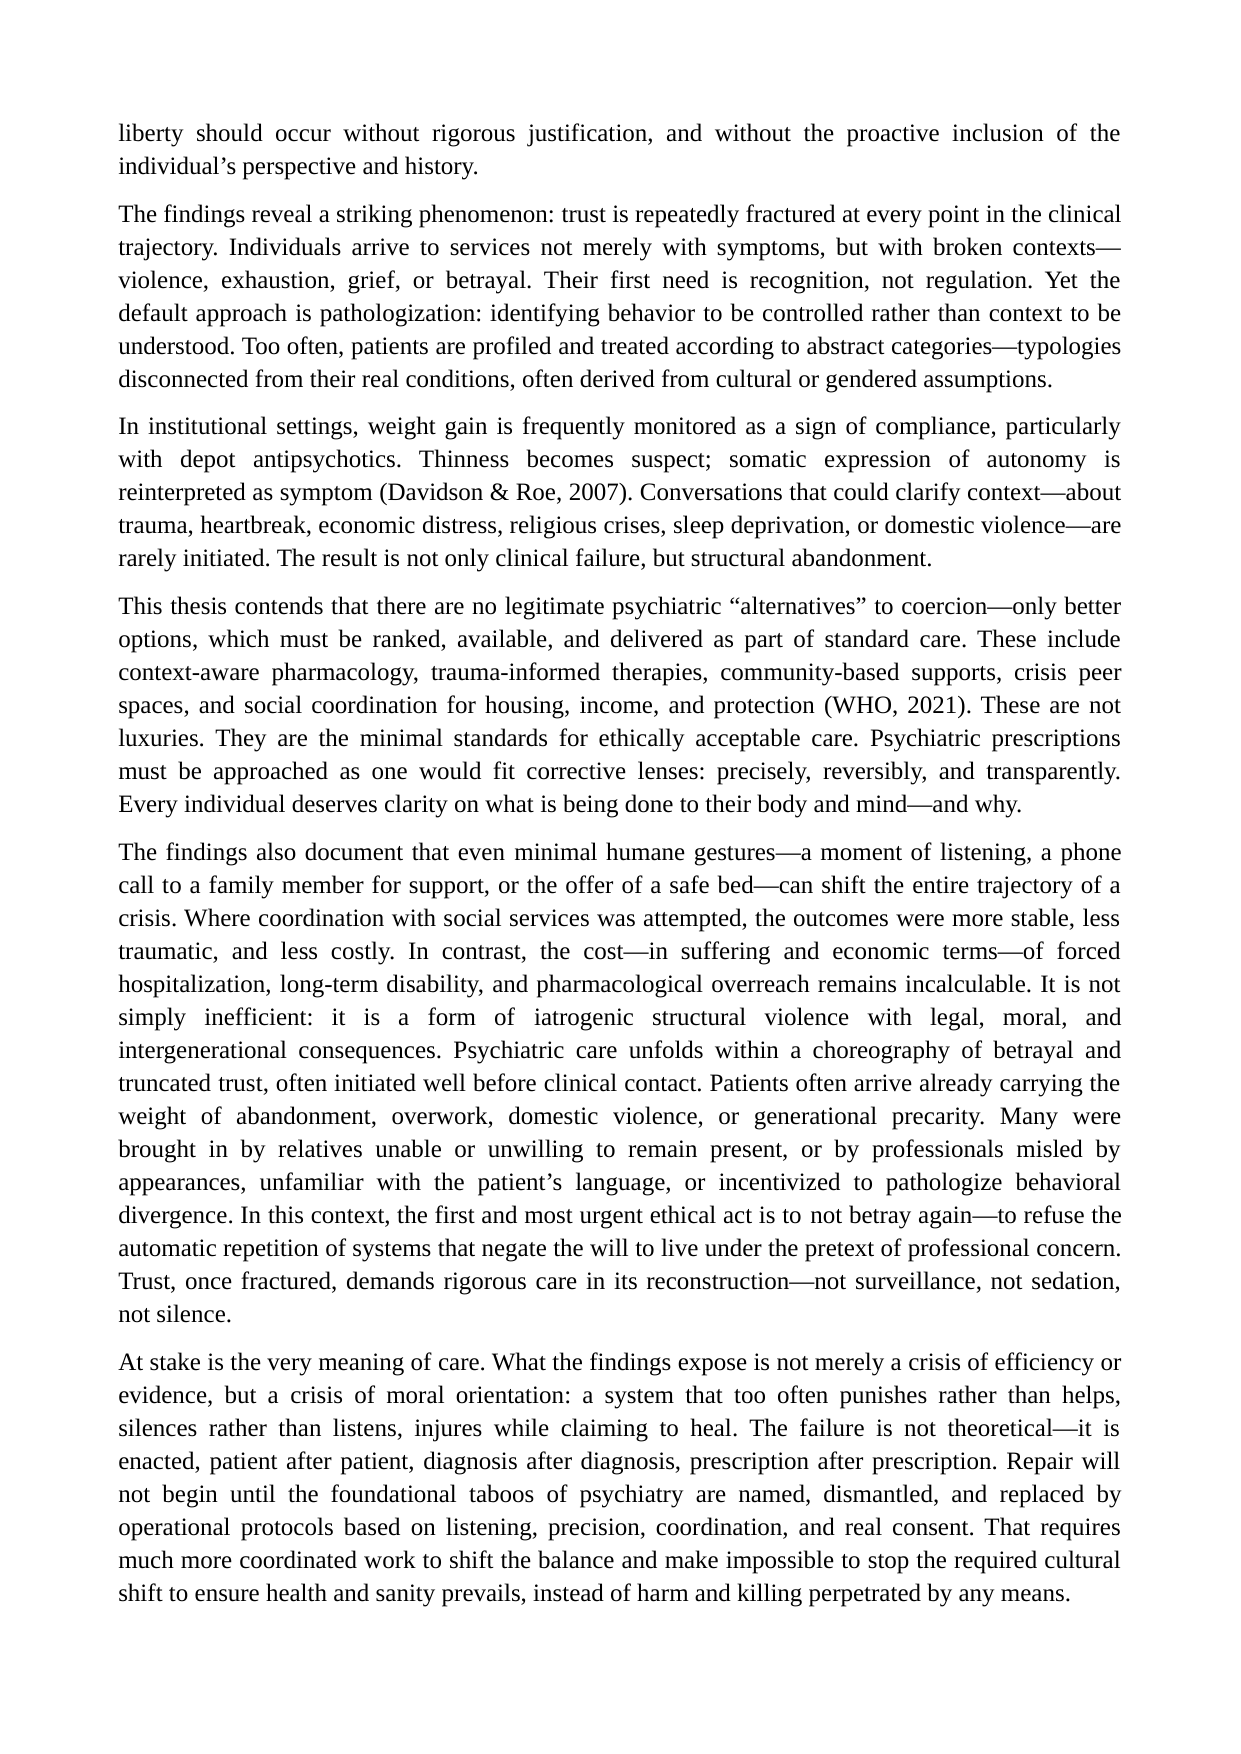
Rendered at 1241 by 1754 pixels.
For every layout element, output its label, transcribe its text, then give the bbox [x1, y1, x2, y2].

text At stake is the very meaning of care. What the findings expose is not merely a crisis of efficiency or evidence, but a crisis of moral orientation: a system that too often punishes rather than helps, silences rather than listens, injures while claiming to heal. The failure is not theoretical—it is enacted, patient after patient, diagnosis after diagnosis, prescription after prescription. Repair will not begin until the foundational taboos of psychiatry are named, dismantled, and replaced by operational protocols based on listening, precision, coordination, and real consent. That requires much more coordinated work to shift the balance and make impossible to stop the required cultural shift to ensure health and sanity prevails, instead of harm and killing perpetrated by any means. [118, 1347, 1122, 1607]
text This thesis contends that there are no legitimate psychiatric “alternatives” to coercion—only better options, which must be ranked, available, and delivered as part of standard care. These include context-aware pharmacology, trauma-informed therapies, community-based supports, crisis peer spaces, and social coordination for housing, income, and protection (WHO, 2021). These are not luxuries. They are the minimal standards for ethically acceptable care. Psychiatric prescriptions must be approached as one would fit corrective lenses: precisely, reversibly, and transparently. Every individual deserves clarity on what is being done to their body and mind—and why. [118, 591, 1122, 818]
text The findings reveal a striking phenomenon: trust is repeatedly fractured at every point in the clinical trajectory. Individuals arrive to services not merely with symptoms, but with broken contexts—violence, exhaustion, grief, or betrayal. Their first need is recognition, not regulation. Yet the default approach is pathologization: identifying behavior to be controlled rather than context to be understood. Too often, patients are profiled and treated according to abstract categories—typologies disconnected from their real conditions, often derived from cultural or gendered assumptions. [118, 199, 1122, 393]
text The findings also document that even minimal humane gestures—a moment of listening, a phone call to a family member for support, or the offer of a safe bed—can shift the entire trajectory of a crisis. Where coordination with social services was attempted, the outcomes were more stable, less traumatic, and less costly. In contrast, the cost—in suffering and economic terms—of forced hospitalization, long-term disability, and pharmacological overreach remains incalculable. It is not simply inefficient: it is a form of iatrogenic structural violence with legal, moral, and intergenerational consequences. Psychiatric care unfolds within a choreography of betrayal and truncated trust, often initiated well before clinical contact. Patients often arrive already carrying the weight of abandonment, overwork, domestic violence, or generational precarity. Many were brought in by relatives unable or unwilling to remain present, or by professionals misled by appearances, unfamiliar with the patient’s language, or incentivized to pathologize behavioral divergence. In this context, the first and most urgent ethical act is to not betray again—to refuse the automatic repetition of systems that negate the will to live under the pretext of professional concern. Trust, once fractured, demands rigorous care in its reconstruction—not surveillance, not sedation, not silence. [118, 837, 1122, 1328]
text In institutional settings, weight gain is frequently monitored as a sign of compliance, particularly with depot antipsychotics. Thinness becomes suspect; somatic expression of autonomy is reinterpreted as symptom (Davidson & Roe, 2007). Conversations that could clarify context—about trauma, heartbreak, economic distress, religious crises, sleep deprivation, or domestic violence—are rarely initiated. The result is not only clinical failure, but structural abandonment. [118, 411, 1122, 572]
text liberty should occur without rigorous justification, and without the proactive inclusion of the individual’s perspective and history. [118, 118, 1122, 180]
